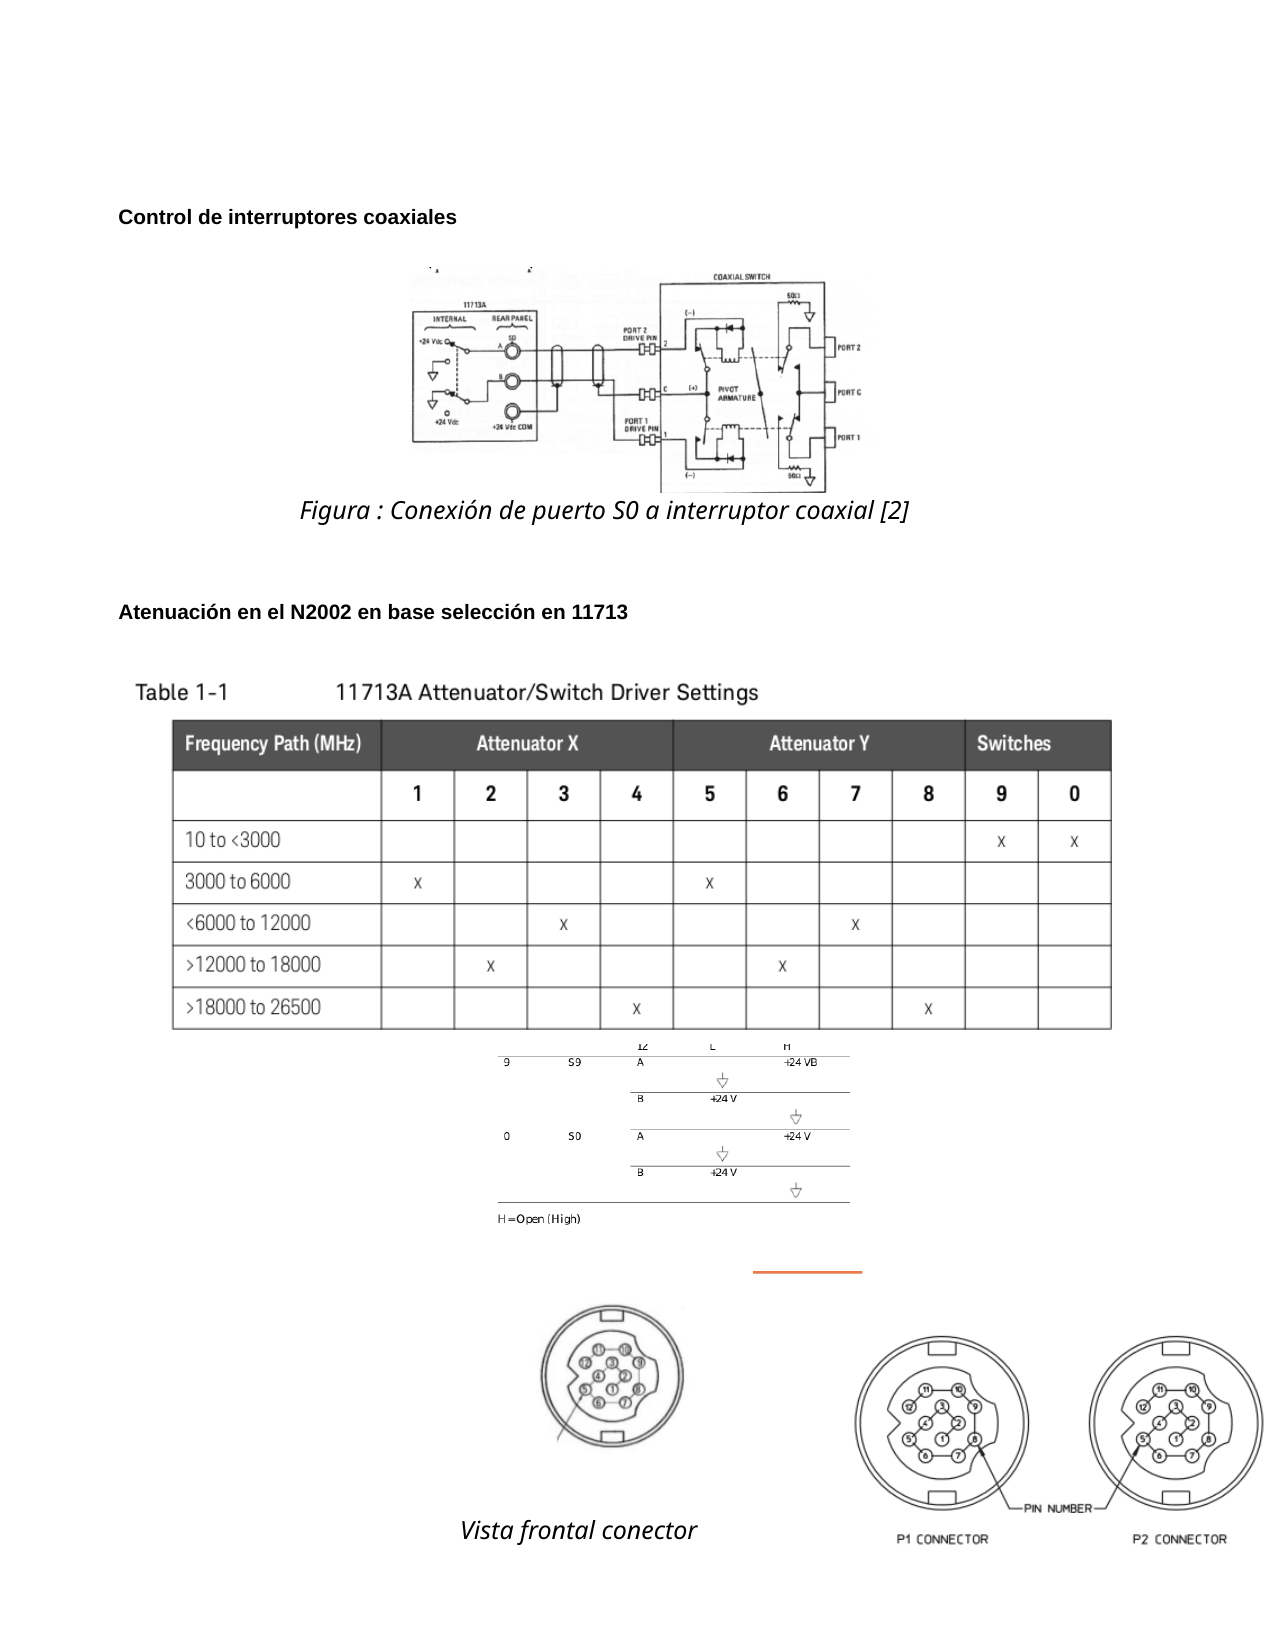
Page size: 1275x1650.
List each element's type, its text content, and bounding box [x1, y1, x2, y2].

text Atenuación en el N2002 en base selección en 11713 [118, 599, 1157, 623]
picture [536, 1289, 656, 1454]
text Figura : Conexión de puerto S0 a interruptor coaxial [2] [299, 280, 976, 527]
text Vista frontal conector [460, 1282, 741, 1547]
picture [840, 1323, 1272, 1561]
picture [118, 662, 1137, 1274]
picture [398, 267, 877, 493]
text Control de interruptores coaxiales [118, 205, 1157, 229]
